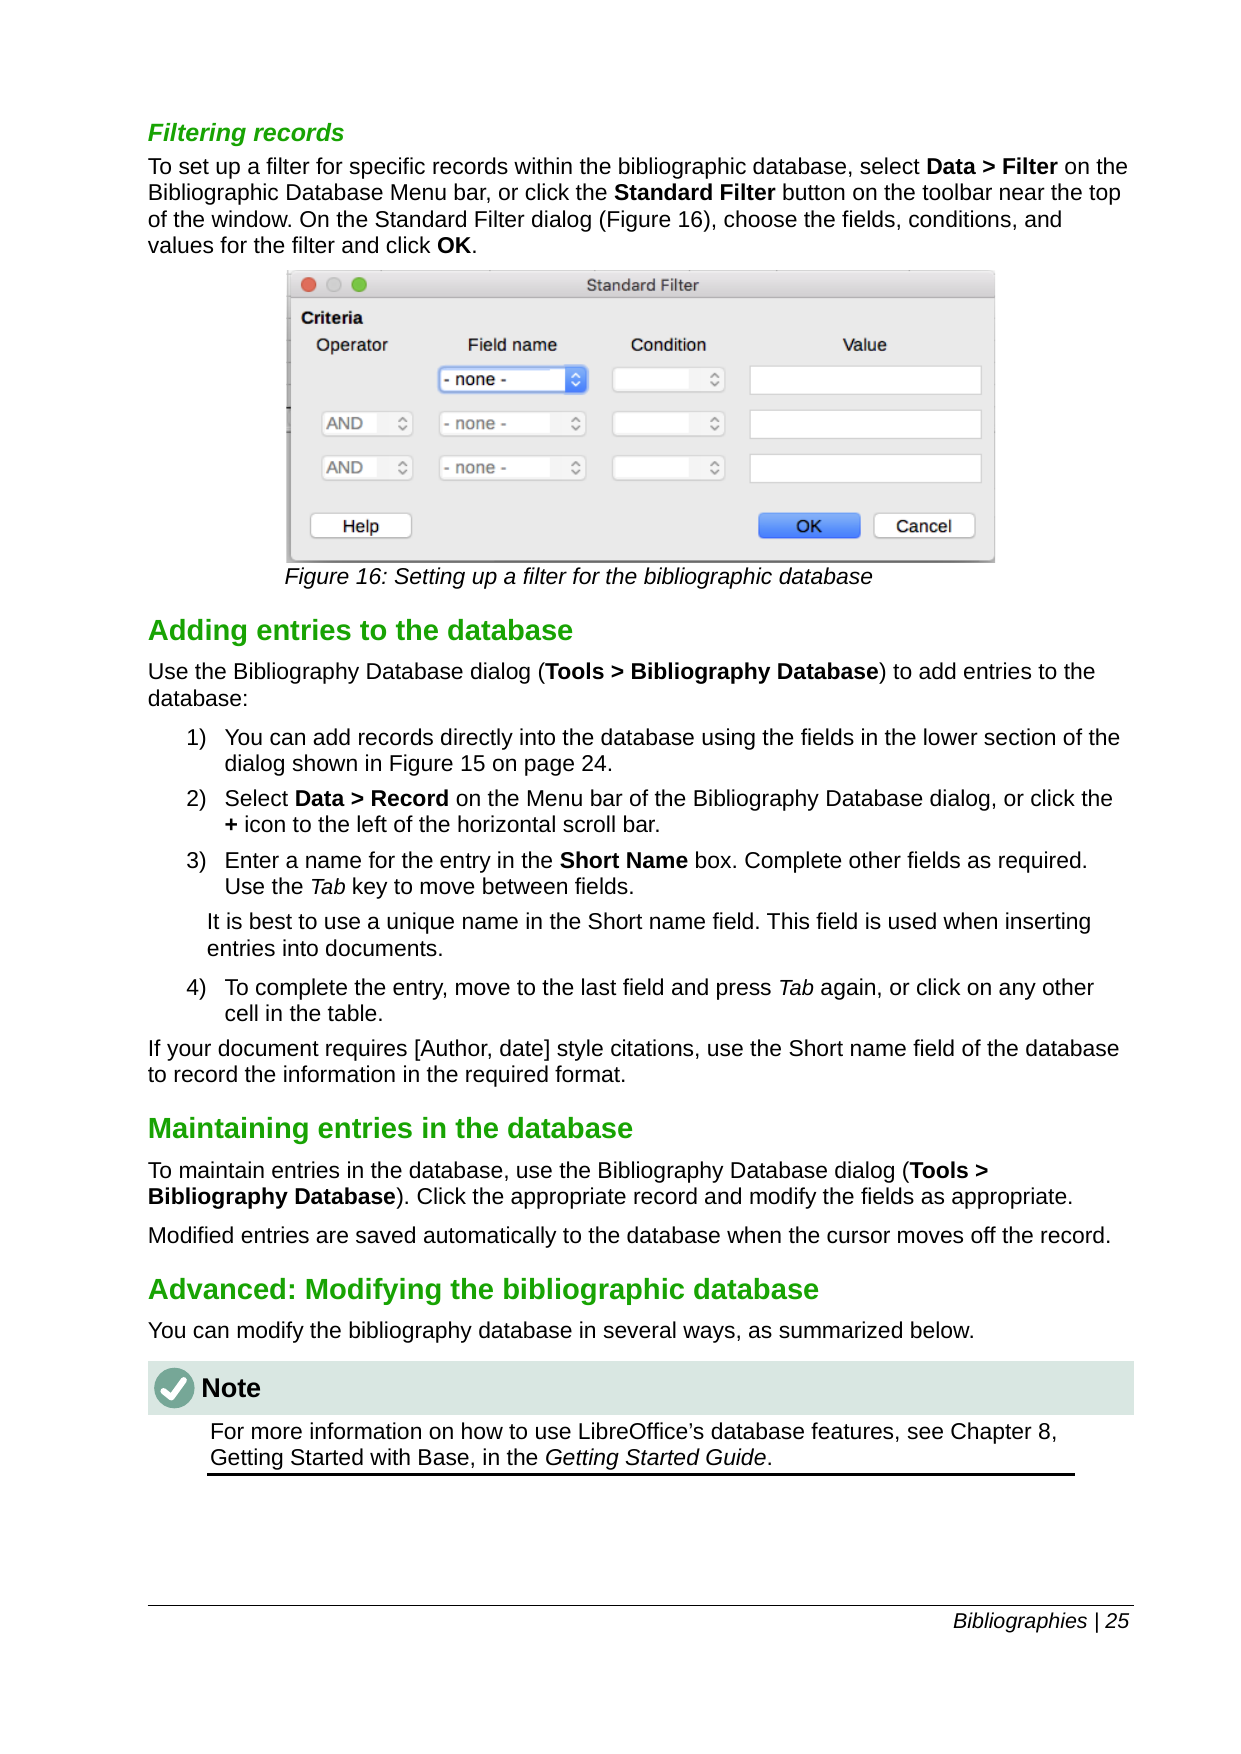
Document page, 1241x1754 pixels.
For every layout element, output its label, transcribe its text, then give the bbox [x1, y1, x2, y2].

subtitle Maintaining entries in the database [148, 1111, 1134, 1145]
subtitle Adding entries to the database [148, 613, 1134, 647]
picture [286, 270, 996, 563]
list To complete the entry, move to the last field and press Tab again, or click on any other cell in the table. [207, 973, 1134, 1026]
subtitle Note [148, 1361, 1134, 1415]
text To maintain entries in the database, use the Bibliography Database dialog (Tools > Bibliography Database). Click the appropriate record and modify the fields as appropriate. [148, 1157, 1134, 1209]
text Figure 16: Setting up a filter for the bibliographic database [284, 271, 997, 589]
text You can modify the bibliography database in several ways, as summarized below. [148, 1317, 1134, 1343]
list Use the Bibliography Database dialog (Tools > Bibliography Database) to add entries to the database: [148, 658, 1134, 711]
text It is best to use a unique name in the Short name field. This field is used when inserting entries into documents. [207, 908, 1134, 961]
text If your document requires [Author, date] style citations, use the Short name field of the database to record the information in the required format. [148, 1035, 1134, 1088]
list Select Data > Record on the Menu bar of the Bibliography Database dialog, or click the + icon to the left of the horizontal scroll bar. [207, 785, 1134, 838]
list Enter a name for the entry in the Short Name box. Complete other fields as required. Use the Tab key to move between fields. [207, 847, 1134, 899]
text Modified entries are saved automatically to the database when the cursor moves off the record. [148, 1222, 1134, 1248]
text For more information on how to use LibreOffice’s database features, see Chapter 8, Getting Started with Base, in the Getting Started Guide. [207, 1415, 1075, 1473]
list You can add records directly into the database using the fields in the lower section of the dialog shown in Figure 15 on page 24. [207, 723, 1134, 776]
subtitle Filtering records [148, 118, 1134, 147]
text To set up a filter for specific records within the bibliographic database, select Data > Filter on the Bibliographic Database Menu bar, or click the Standard Filter button on the toolbar near the top of the window. On the Standard Filter dialog (Figure 16), choose the fields, conditions, and values for the filter and click OK. [148, 153, 1134, 258]
subtitle Advanced: Modifying the bibliographic database [148, 1272, 1134, 1305]
